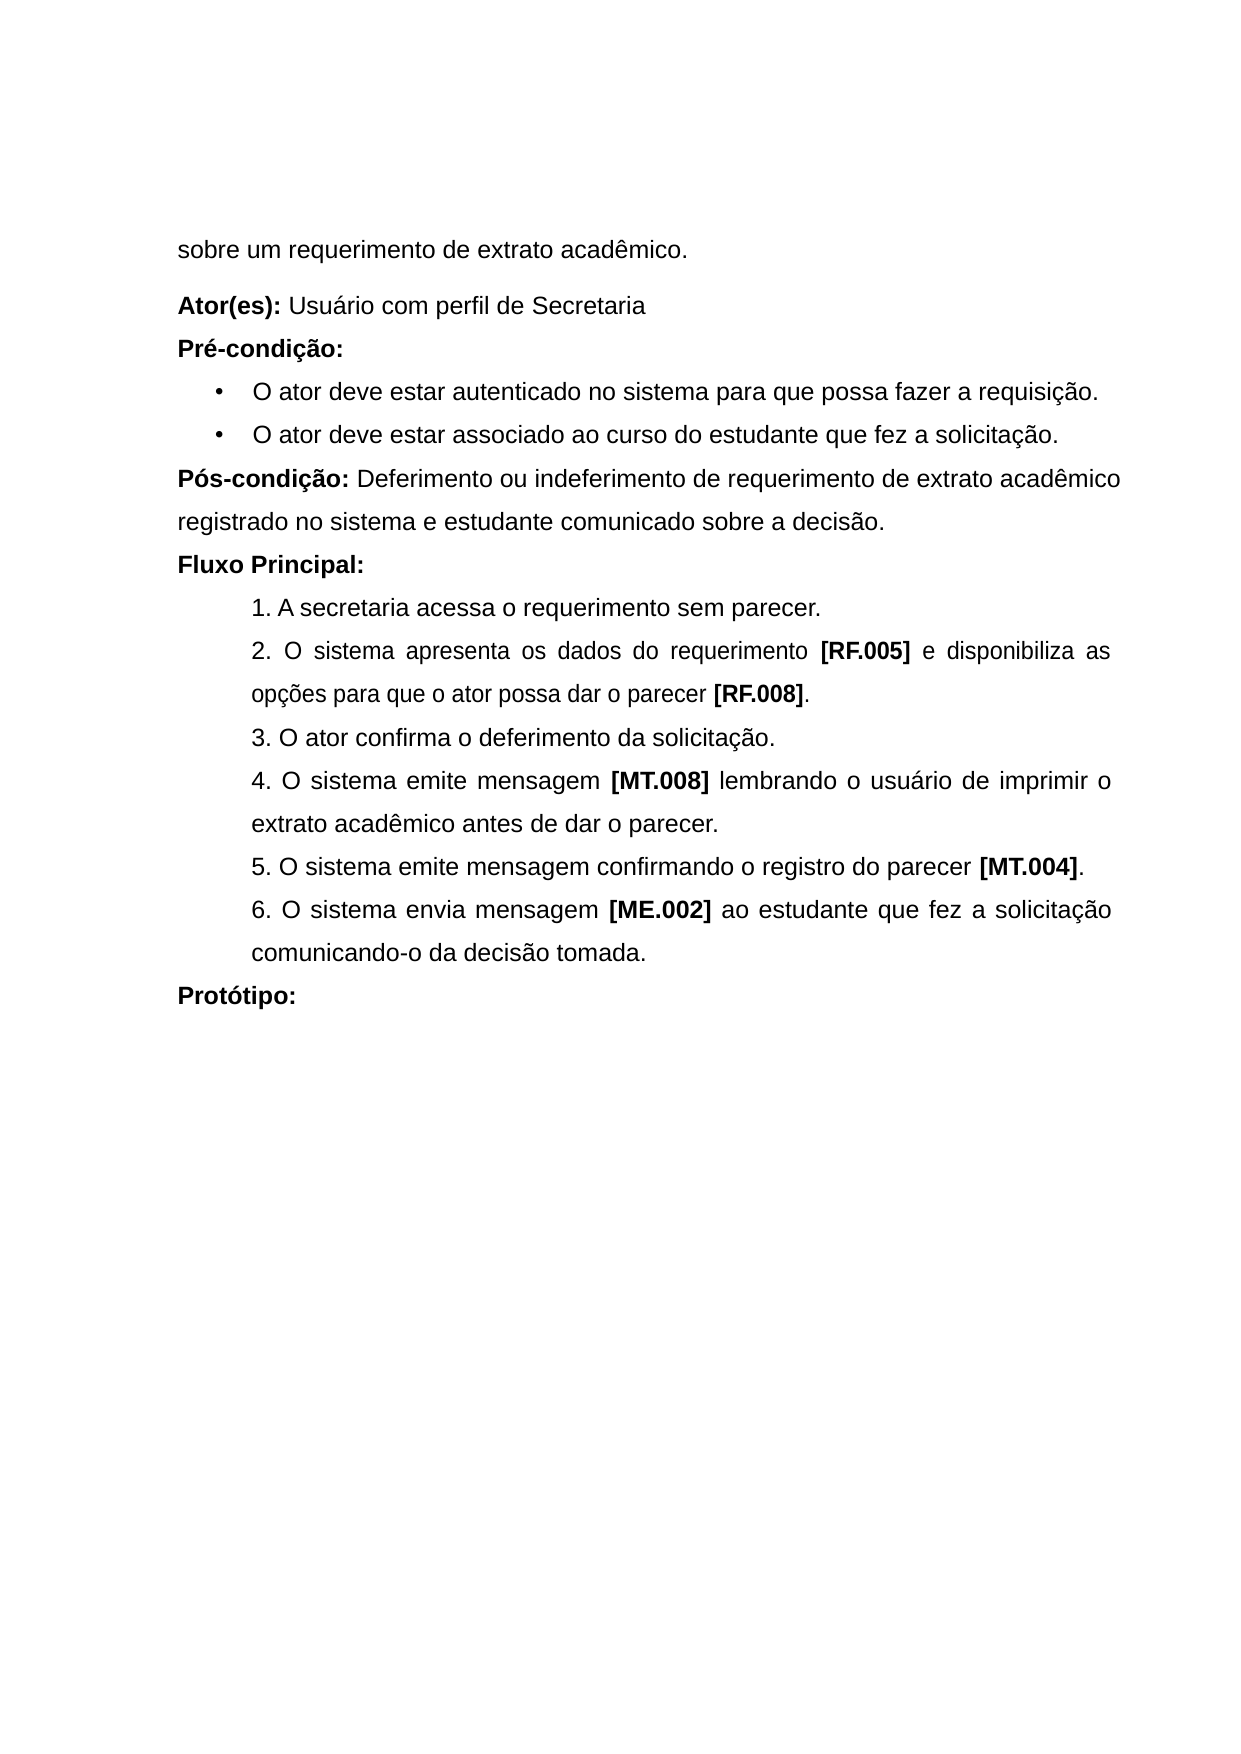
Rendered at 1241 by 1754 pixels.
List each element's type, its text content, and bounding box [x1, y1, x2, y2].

text Protótipo: [177, 981, 1122, 1010]
text 5. O sistema emite mensagem confirmando o registro do parecer [MT.004]. [177, 852, 1122, 881]
text 4. O sistema emite mensagem [MT.008] lembrando o usuário de imprimir o extrato acadêmico antes de dar o parecer. [177, 766, 1122, 837]
text Ator(es): Usuário com perfil de Secretaria [177, 291, 1122, 320]
text 2. O sistema apresenta os dados do requerimento [RF.005] e disponibiliza as opções para que o ator possa dar o parecer [RF.008]. [177, 636, 1122, 708]
text sobre um requerimento de extrato acadêmico. [177, 235, 1122, 264]
text Pré-condição: [177, 334, 1122, 363]
text 1. A secretaria acessa o requerimento sem parecer. [177, 593, 1122, 622]
text Pós-condição: Deferimento ou indeferimento de requerimento de extrato acadêmico registrado no sistema e estudante comunicado sobre a decisão. [177, 464, 1122, 536]
list O ator deve estar autenticado no sistema para que possa fazer a requisição. [215, 377, 1122, 406]
text Fluxo Principal: [177, 550, 1122, 579]
text 3. O ator confirma o deferimento da solicitação. [177, 722, 1122, 751]
text 6. O sistema envia mensagem [ME.002] ao estudante que fez a solicitação comunicando-o da decisão tomada. [177, 895, 1122, 967]
list O ator deve estar associado ao curso do estudante que fez a solicitação. [215, 421, 1122, 449]
